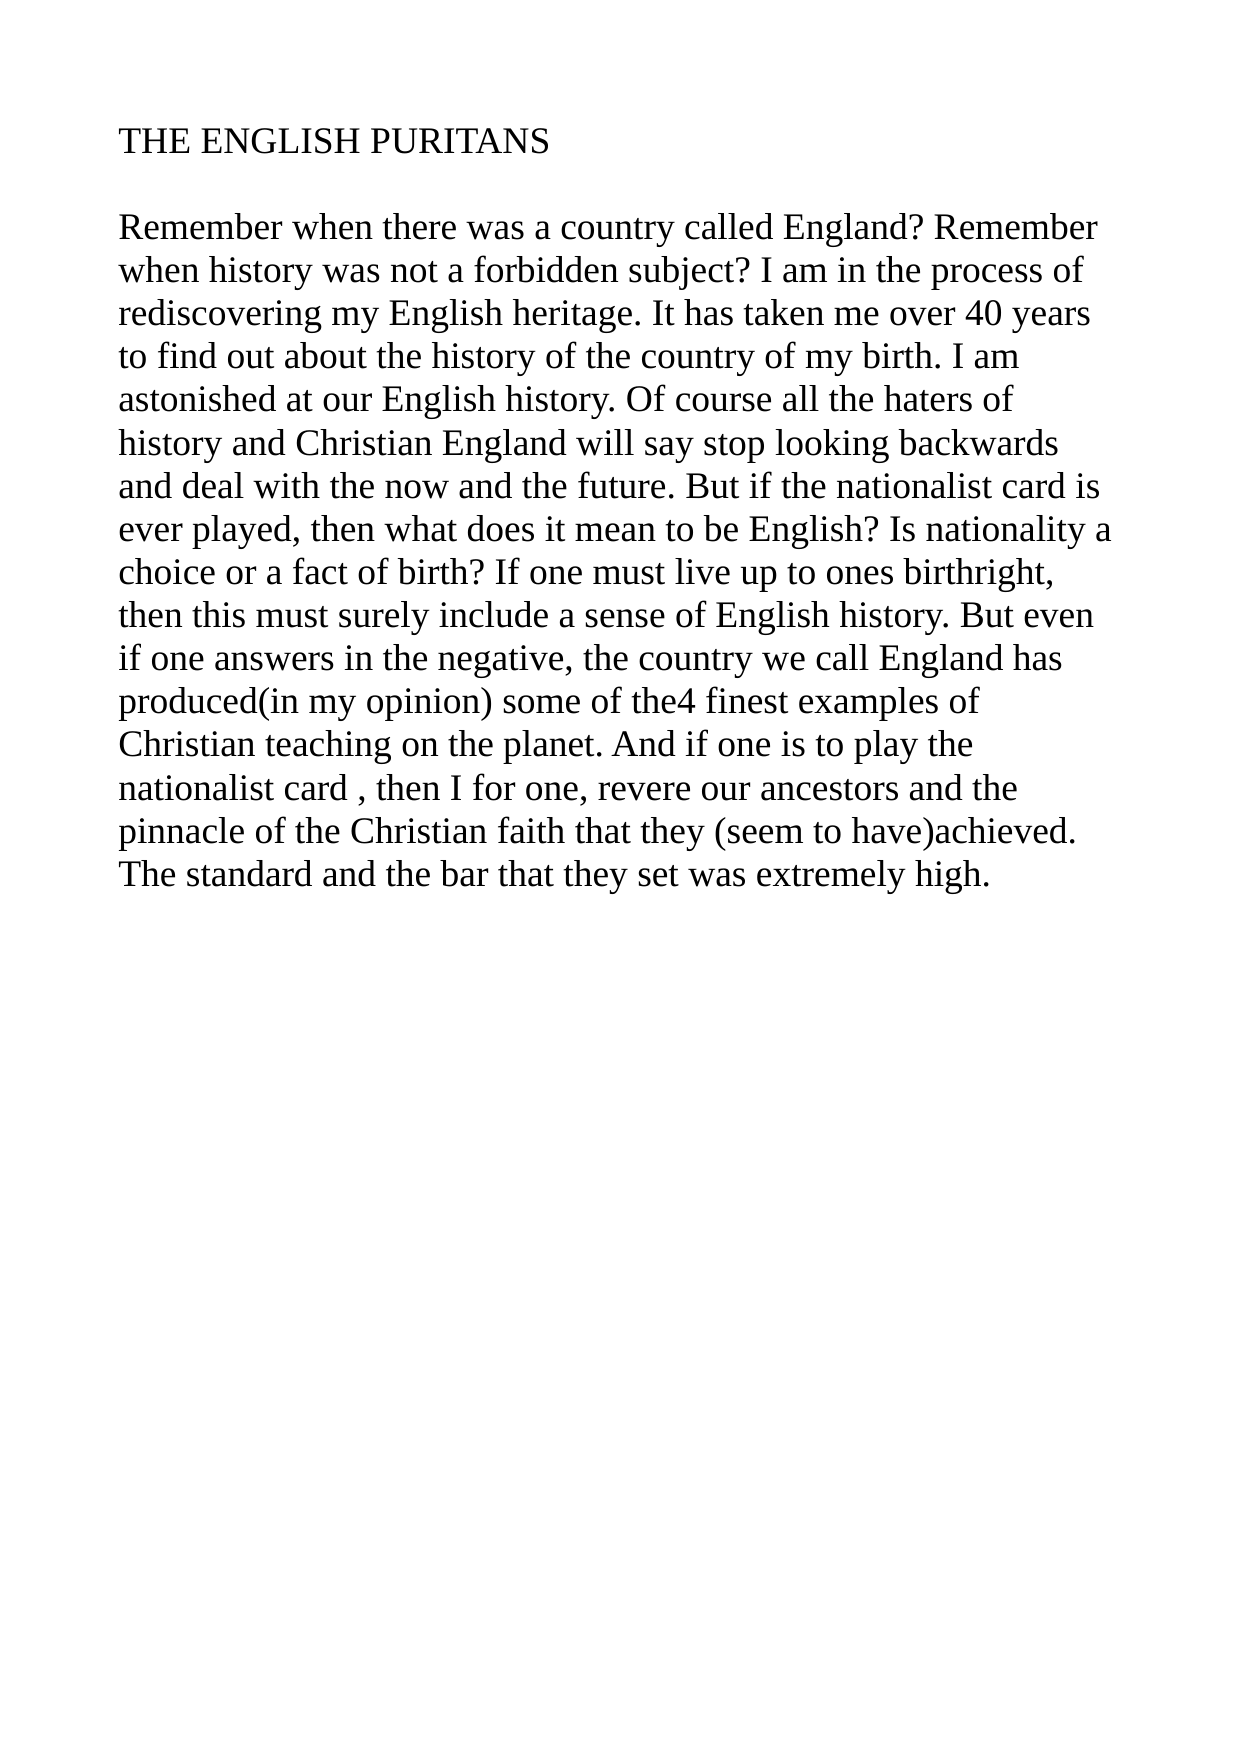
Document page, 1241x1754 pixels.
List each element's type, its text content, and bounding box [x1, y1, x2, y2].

text THE ENGLISH PURITANS [118, 118, 1122, 161]
text Remember when there was a country called England? Remember when history was not a forbidden subject? I am in the process of rediscovering my English heritage. It has taken me over 40 years to find out about the history of the country of my birth. I am astonished at our English history. Of course all the haters of history and Christian England will say stop looking backwards and deal with the now and the future. But if the nationalist card is ever played, then what does it mean to be English? Is nationality a choice or a fact of birth? If one must live up to ones birthright, then this must surely include a sense of English history. But even if one answers in the negative, the country we call England has produced(in my opinion) some of the4 finest examples of Christian teaching on the planet. And if one is to play the nationalist card , then I for one, revere our ancestors and the pinnacle of the Christian faith that they (seem to have)achieved. The standard and the bar that they set was extremely high. [118, 204, 1122, 894]
